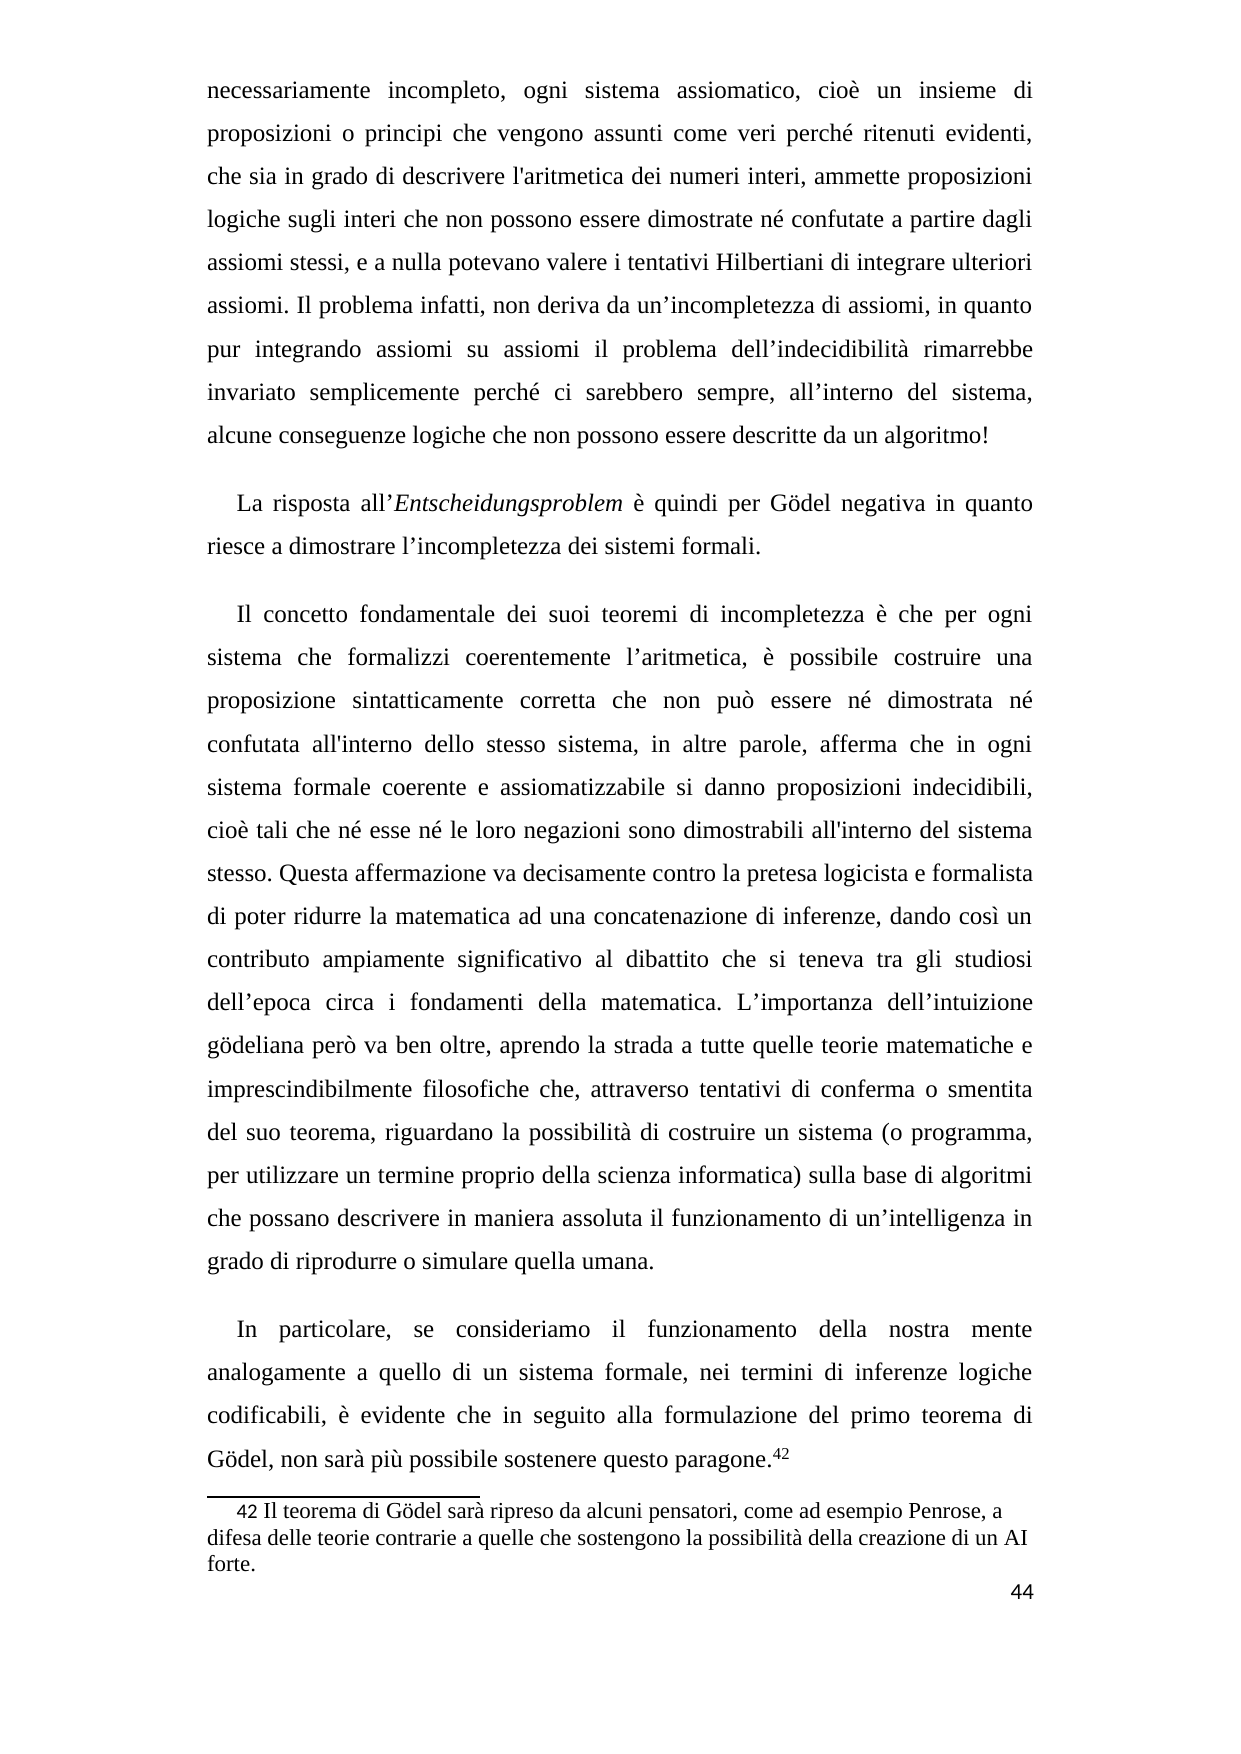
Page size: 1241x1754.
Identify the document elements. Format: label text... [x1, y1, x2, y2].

text necessariamente incompleto, ogni sistema assiomatico, cioè un insieme di proposizioni o principi che vengono assunti come veri perché ritenuti evidenti, che sia in grado di descrivere l'aritmetica dei numeri interi, ammette proposizioni logiche sugli interi che non possono essere dimostrate né confutate a partire dagli assiomi stessi, e a nulla potevano valere i tentativi Hilbertiani di integrare ulteriori assiomi. Il problema infatti, non deriva da un’incompletezza di assiomi, in quanto pur integrando assiomi su assiomi il problema dell’indecidibilità rimarrebbe invariato semplicemente perché ci sarebbero sempre, all’interno del sistema, alcune conseguenze logiche che non possono essere descritte da un algoritmo! [207, 75, 1033, 449]
text La risposta all’Entscheidungsproblem è quindi per Gödel negativa in quanto riesce a dimostrare l’incompletezza dei sistemi formali. [207, 488, 1033, 560]
text Il concetto fondamentale dei suoi teoremi di incompletezza è che per ogni sistema che formalizzi coerentemente l’aritmetica, è possibile costruire una proposizione sintatticamente corretta che non può essere né dimostrata né confutata all'interno dello stesso sistema, in altre parole, afferma che in ogni sistema formale coerente e assiomatizzabile si danno proposizioni indecidibili, cioè tali che né esse né le loro negazioni sono dimostrabili all'interno del sistema stesso. Questa affermazione va decisamente contro la pretesa logicista e formalista di poter ridurre la matematica ad una concatenazione di inferenze, dando così un contributo ampiamente significativo al dibattito che si teneva tra gli studiosi dell’epoca circa i fondamenti della matematica. L’importanza dell’intuizione gödeliana però va ben oltre, aprendo la strada a tutte quelle teorie matematiche e imprescindibilmente filosofiche che, attraverso tentativi di conferma o smentita del suo teorema, riguardano la possibilità di costruire un sistema (o programma, per utilizzare un termine proprio della scienza informatica) sulla base di algoritmi che possano descrivere in maniera assoluta il funzionamento di un’intelligenza in grado di riprodurre o simulare quella umana. [207, 599, 1033, 1275]
text In particolare, se consideriamo il funzionamento della nostra mente analogamente a quello di un sistema formale, nei termini di inferenze logiche codificabili, è evidente che in seguito alla formulazione del primo teorema di Gödel, non sarà più possibile sostenere questo paragone. [207, 1314, 1033, 1472]
text Il teorema di Gödel sarà ripreso da alcuni pensatori, come ad esempio Penrose, a difesa delle teorie contrarie a quelle che sostengono la possibilità della creazione di un AI forte. [207, 1497, 1033, 1577]
